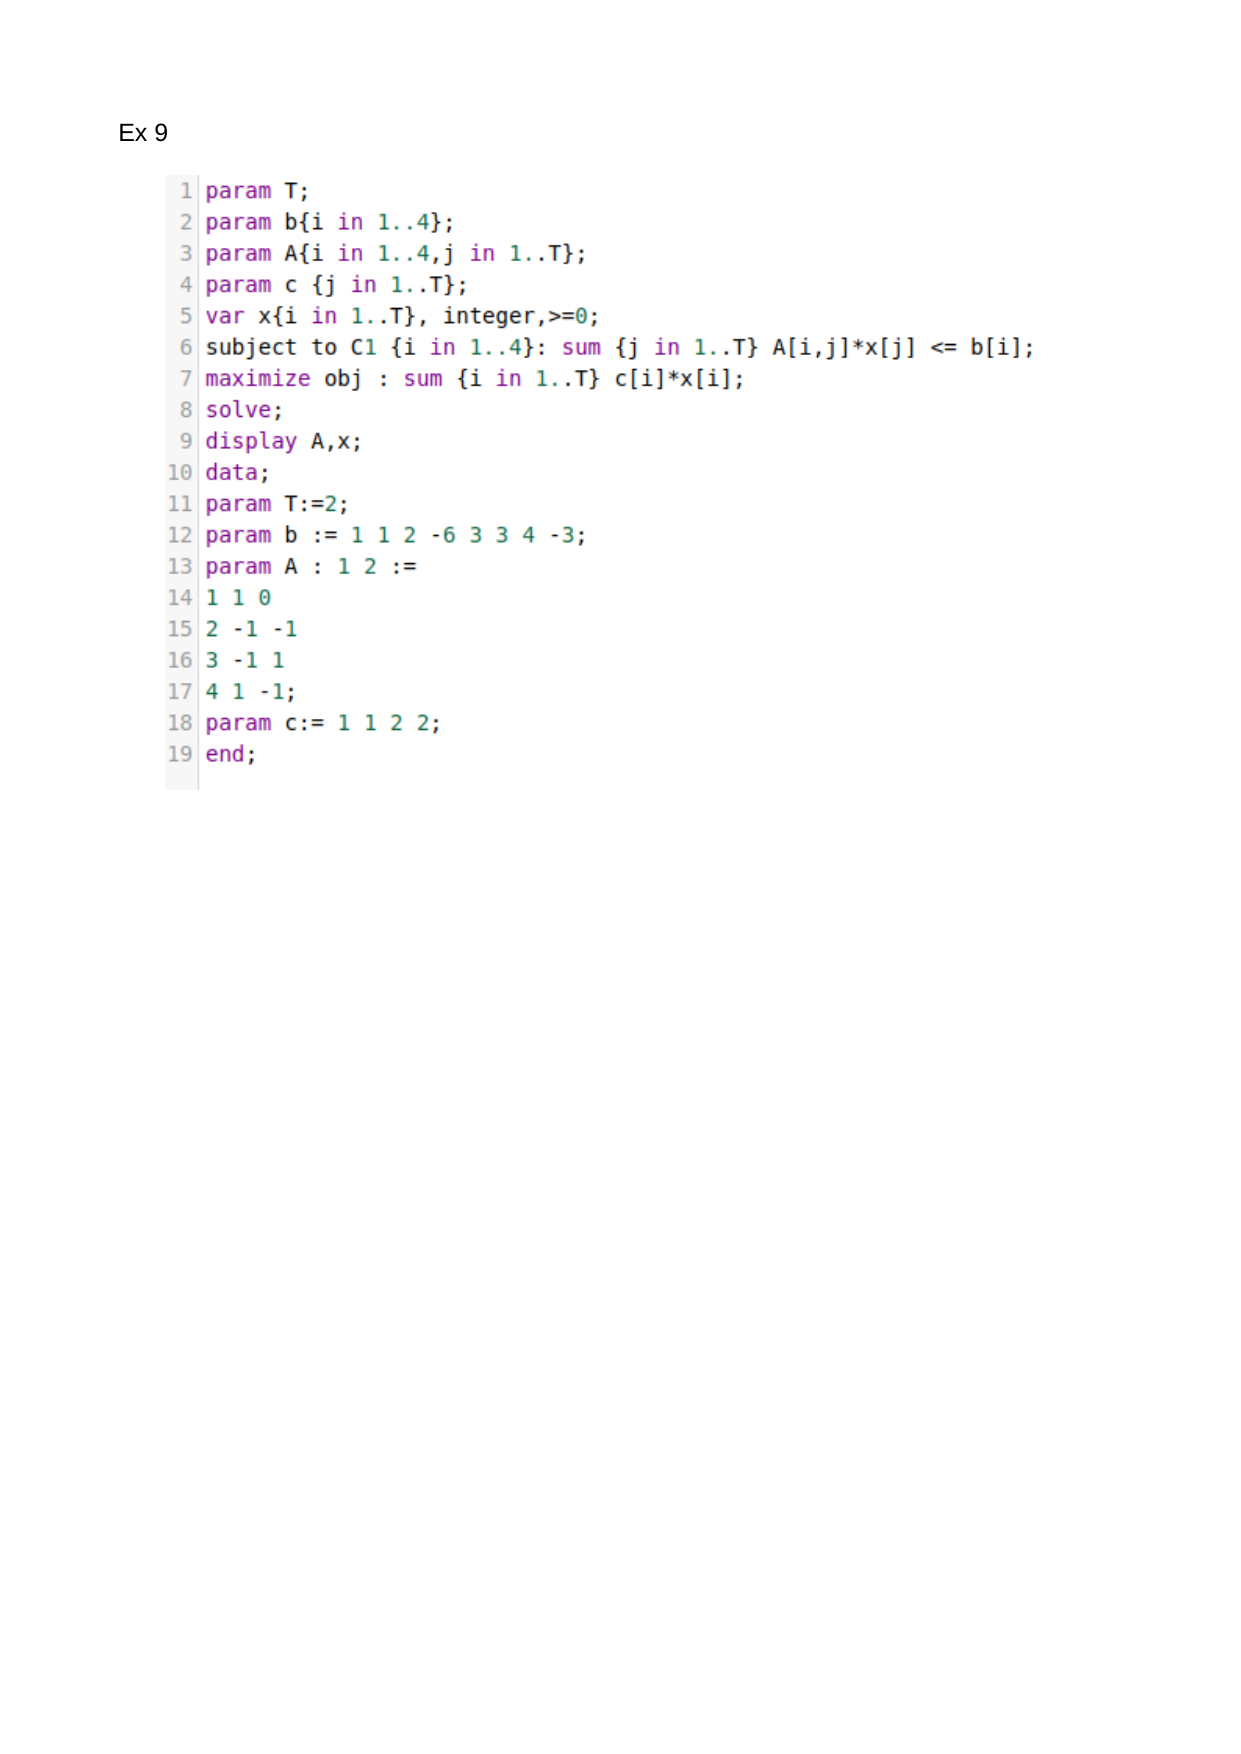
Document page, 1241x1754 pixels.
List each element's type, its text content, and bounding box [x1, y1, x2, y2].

text Ex 9 [118, 118, 1122, 147]
picture [165, 175, 1075, 790]
